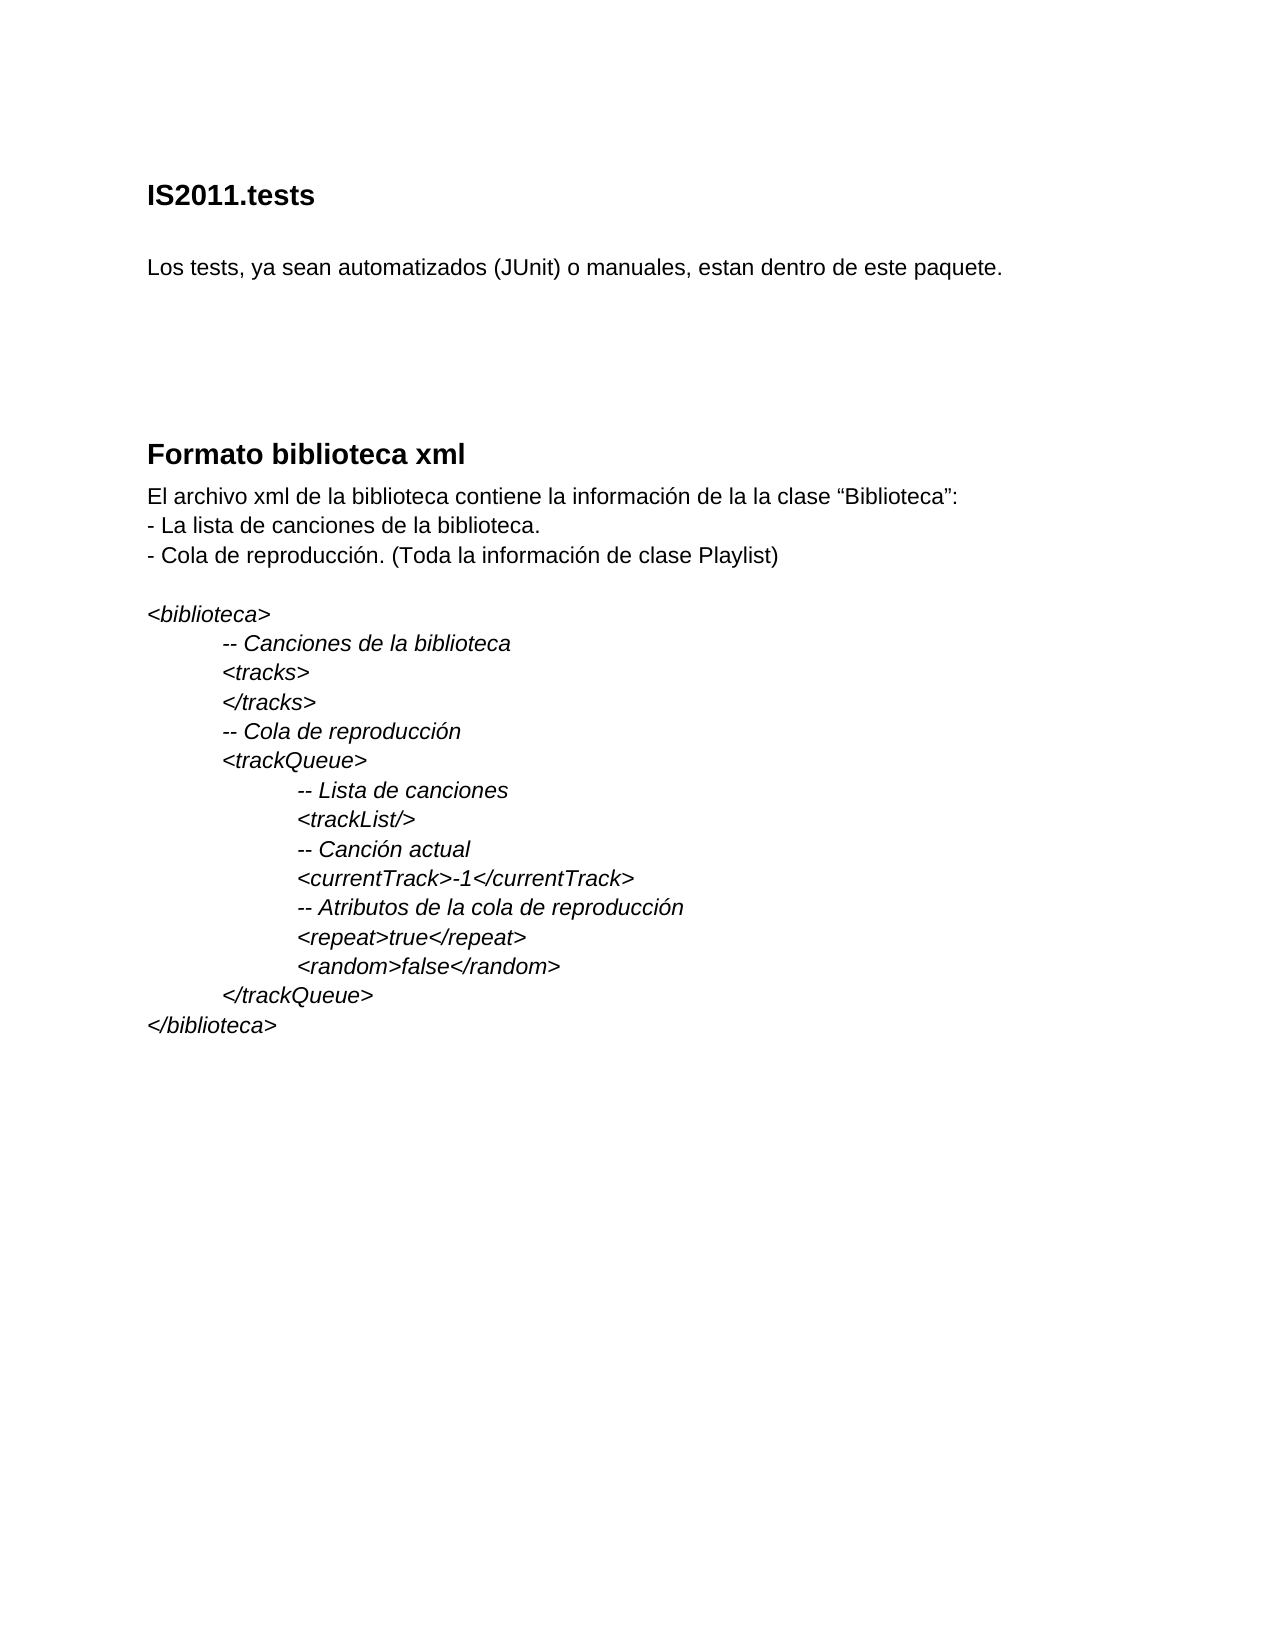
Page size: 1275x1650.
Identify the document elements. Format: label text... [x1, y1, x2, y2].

subtitle IS2011.tests [147, 179, 1125, 212]
text - La lista de canciones de la biblioteca. [147, 513, 1125, 539]
text -- Canciones de la biblioteca [147, 631, 1125, 656]
text <random>false</random> [147, 954, 1125, 979]
text <tracks> [147, 660, 1125, 686]
text - Cola de reproducción. (Toda la información de clase Playlist) [147, 543, 1125, 568]
text </tracks> [147, 689, 1125, 715]
text </biblioteca> [147, 1013, 1125, 1038]
text El archivo xml de la biblioteca contiene la información de la la clase “Biblioteca”: [147, 484, 1125, 509]
text -- Atributos de la cola de reproducción [147, 895, 1125, 921]
text -- Cola de reproducción [147, 719, 1125, 744]
text -- Canción actual [222, 836, 1125, 862]
text <repeat>true</repeat> [147, 924, 1125, 950]
text <biblioteca> [147, 601, 1125, 627]
text </trackQueue> [147, 983, 1125, 1009]
subtitle Formato biblioteca xml [147, 438, 1125, 471]
text <trackList/> [222, 807, 1125, 833]
text <trackQueue> [147, 748, 1125, 774]
text Los tests, ya sean automatizados (JUnit) o manuales, estan dentro de este paquete. [147, 254, 1125, 280]
text <currentTrack>-1</currentTrack> [147, 866, 1125, 891]
text -- Lista de canciones [147, 778, 1125, 803]
